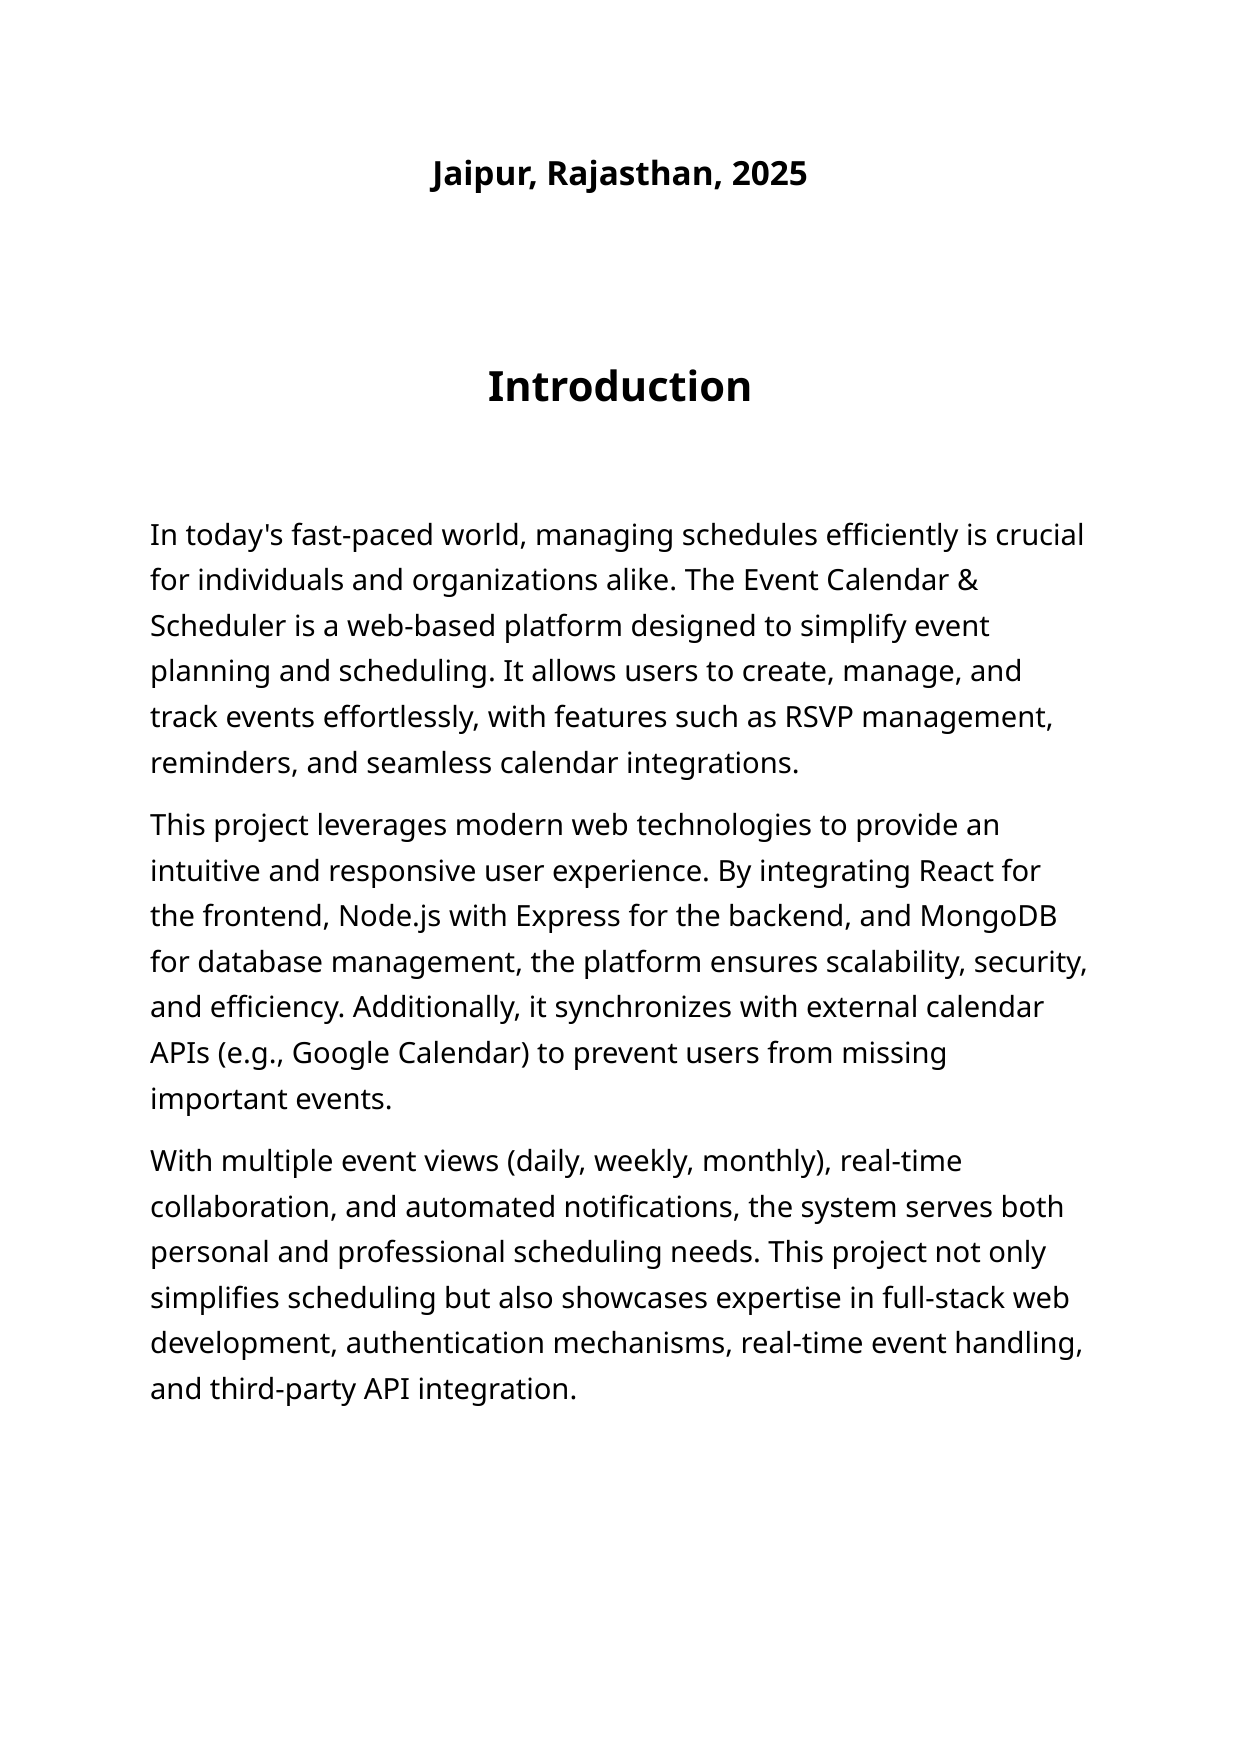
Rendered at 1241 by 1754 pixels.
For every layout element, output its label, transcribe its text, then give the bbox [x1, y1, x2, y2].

text Introduction [150, 357, 1090, 413]
text This project leverages modern web technologies to provide an intuitive and responsive user experience. By integrating React for the frontend, Node.js with Express for the backend, and MongoDB for database management, the platform ensures scalability, security, and efficiency. Additionally, it synchronizes with external calendar APIs (e.g., Google Calendar) to prevent users from missing important events. [150, 804, 1090, 1118]
text Jaipur, Rajasthan, 2025 [150, 150, 1090, 195]
text In today's fast-paced world, managing schedules efficiently is crucial for individuals and organizations alike. The Event Calendar & Scheduler is a web-based platform designed to simplify event planning and scheduling. It allows users to create, manage, and track events effortlessly, with features such as RSVP management, reminders, and seamless calendar integrations. [150, 514, 1090, 782]
text With multiple event views (daily, weekly, monthly), real-time collaboration, and automated notifications, the system serves both personal and professional scheduling needs. This project not only simplifies scheduling but also showcases expertise in full-stack web development, authentication mechanisms, real-time event handling, and third-party API integration. [150, 1140, 1090, 1408]
